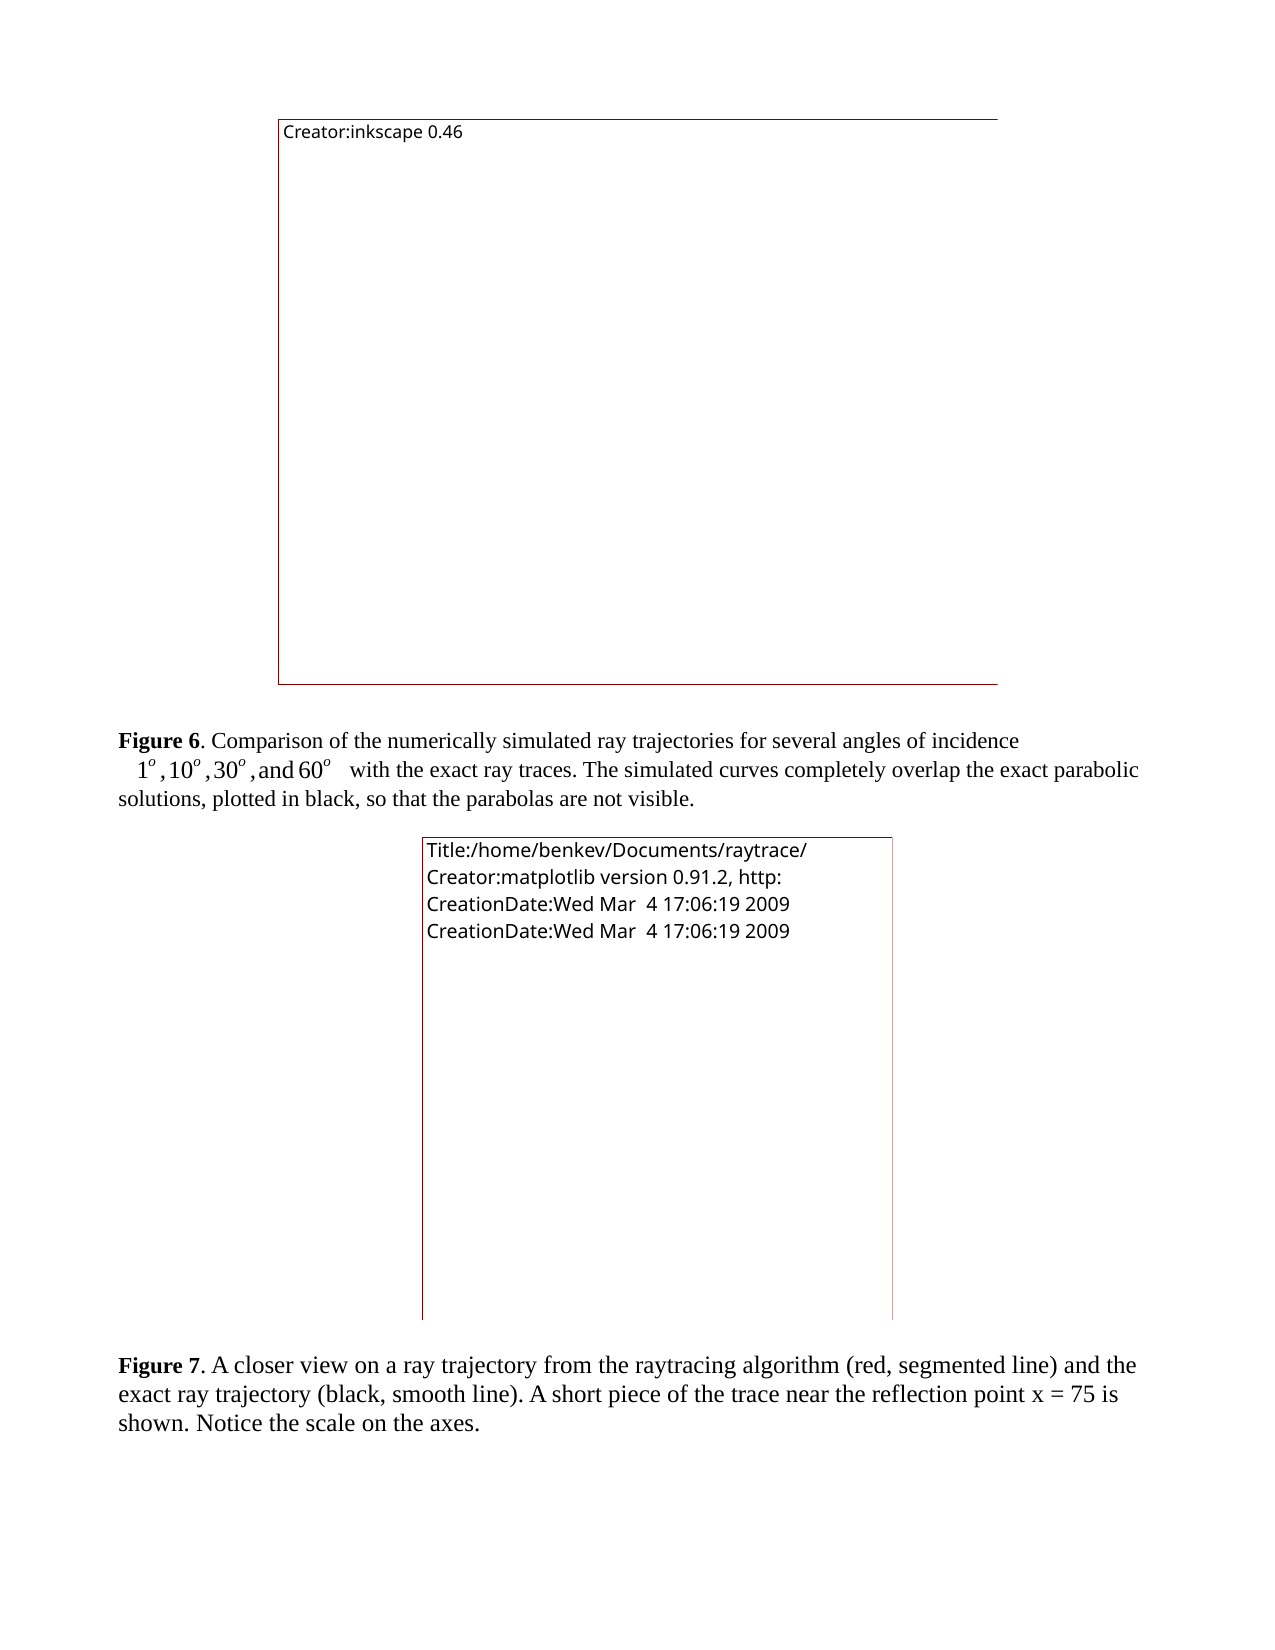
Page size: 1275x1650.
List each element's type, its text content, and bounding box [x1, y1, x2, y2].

text Figure 6. Comparison of the numerically simulated ray trajectories for several angles of incidencewith the exact ray traces. The simulated curves completely overlap the exact parabolic solutions, plotted in black, so that the parabolas are not visible. [118, 727, 1157, 811]
text Figure 7. A closer view on a ray trajectory from the raytracing algorithm (red, segmented line) and the exact ray trajectory (black, smooth line). A short piece of the trace near the reflection point x = 75 is shown. Notice the scale on the axes. [118, 1350, 1157, 1436]
